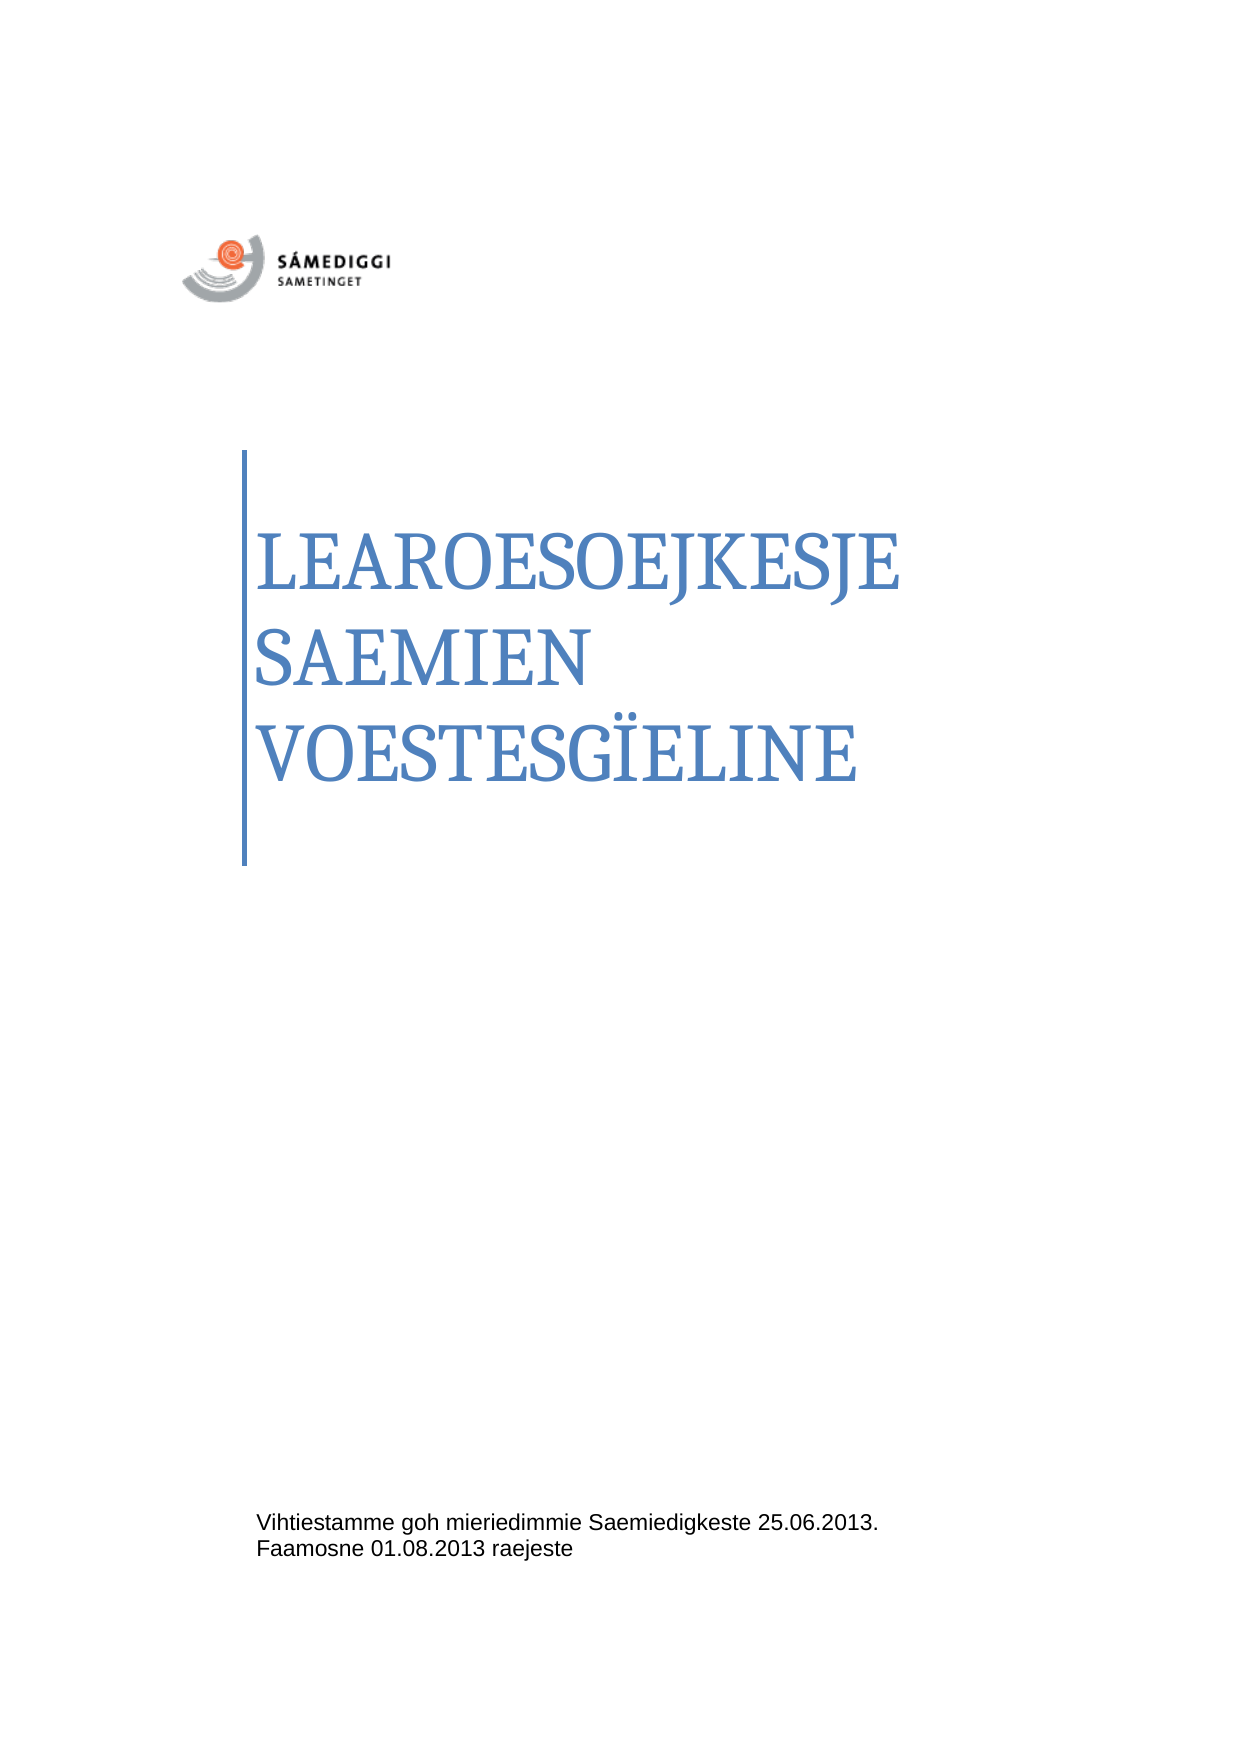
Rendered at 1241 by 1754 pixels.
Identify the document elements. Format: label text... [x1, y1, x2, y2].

table_cell LEAROESOEJKESJE SAEMIEN VOESTESGÏELINE [247, 514, 996, 802]
table_header [247, 450, 996, 514]
table_header Vihtiestamme goh mieriedimmie Saemiedigkeste 25.06.2013. Faamosne 01.08.2013 raejeste [244, 1486, 996, 1604]
picture [150, 202, 433, 335]
table_cell [247, 802, 996, 866]
